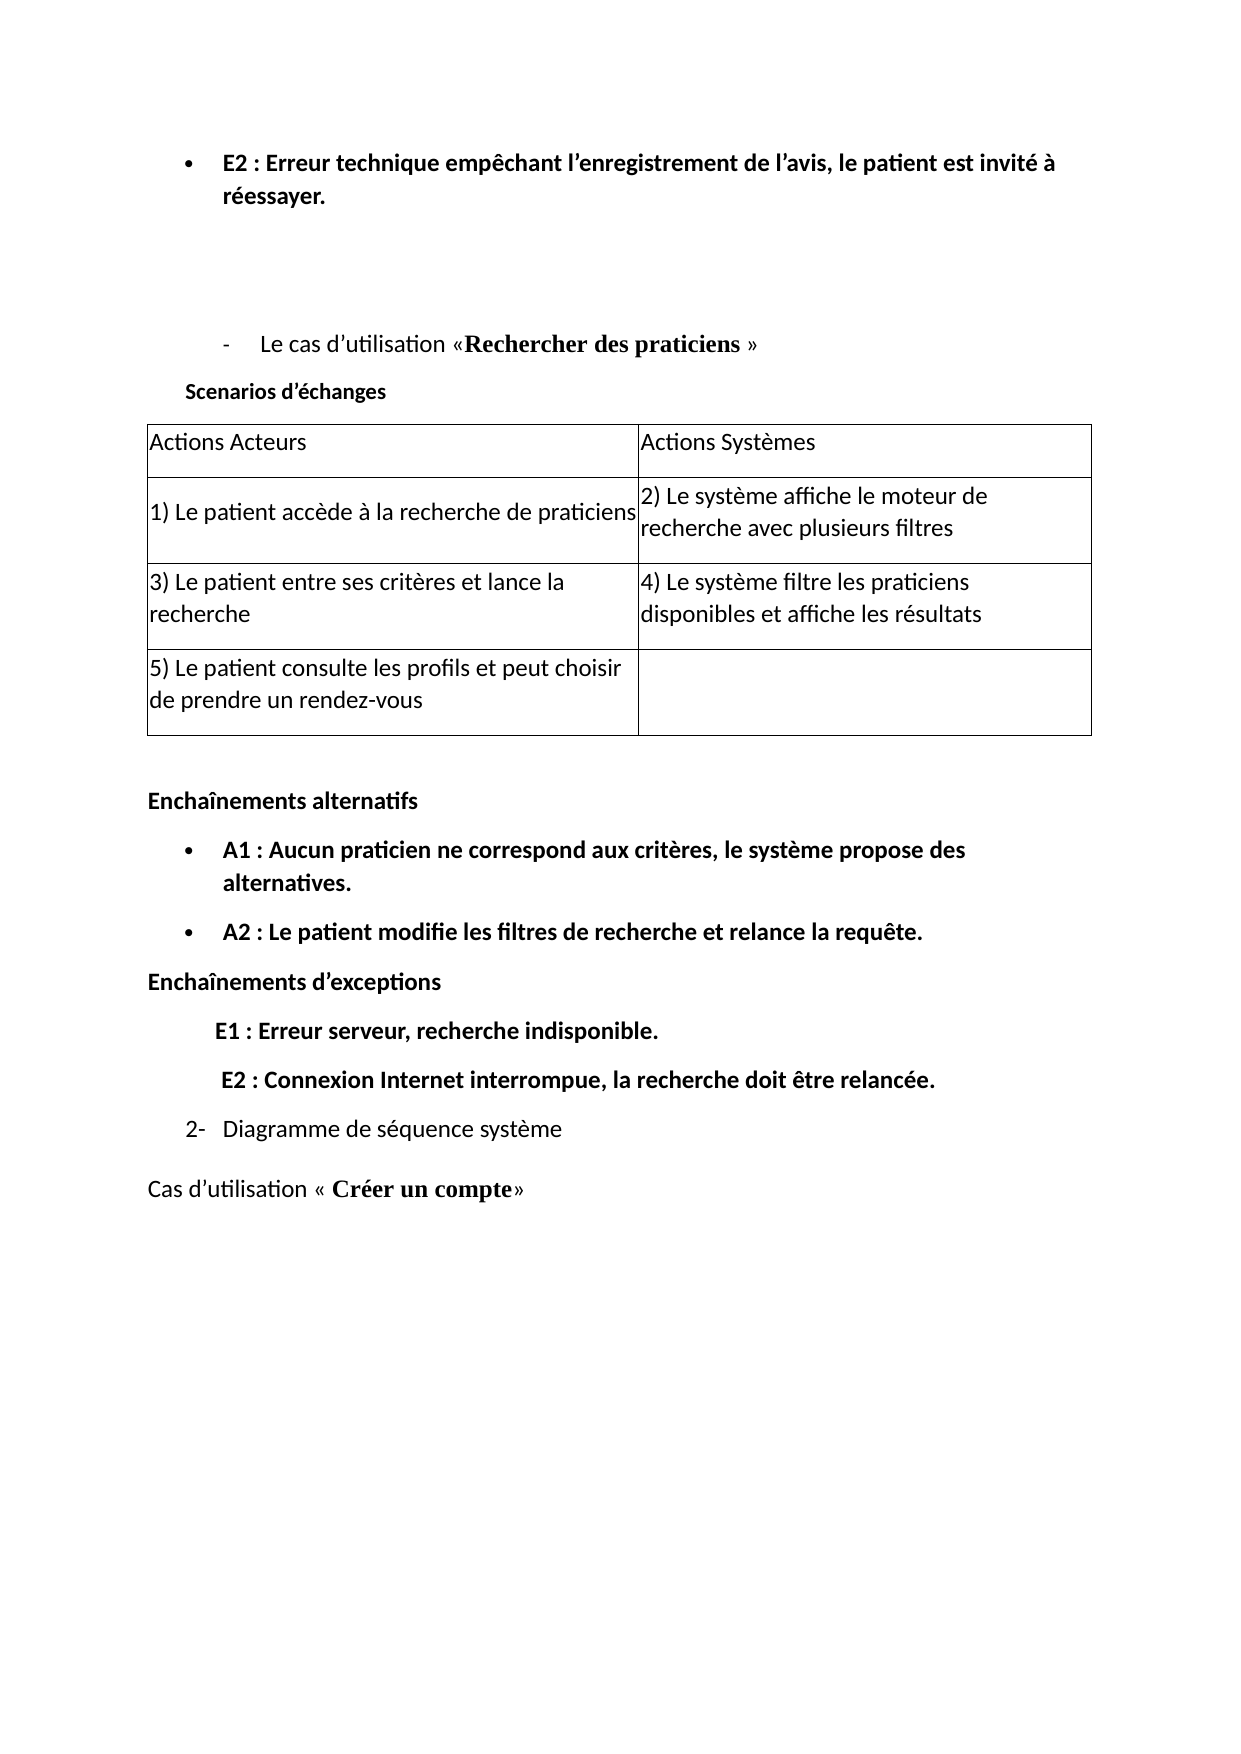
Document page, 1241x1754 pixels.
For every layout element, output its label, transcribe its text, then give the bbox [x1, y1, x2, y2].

table_cell 1) Le patient accède à la recherche de praticiens [148, 478, 638, 563]
table_cell 2) Le système affiche le moteur de recherche avec plusieurs filtres [639, 478, 1091, 563]
text Scenarios d’échanges [185, 377, 1093, 405]
table_cell 4) Le système filtre les praticiens disponibles et affiche les résultats [639, 564, 1091, 649]
table_header Actions Acteurs [148, 425, 638, 477]
table_cell [639, 650, 1091, 735]
table_cell 3) Le patient entre ses critères et lance la recherche [148, 564, 638, 649]
list E2 : Erreur technique empêchant l’enregistrement de l’avis, le patient est invité à réessayer. [185, 148, 1093, 211]
list Le cas d’utilisation «Rechercher des praticiens » [223, 328, 1093, 358]
table_header Actions Systèmes [639, 425, 1091, 477]
text Enchaînements d’exceptions [148, 966, 1093, 996]
list A1 : Aucun praticien ne correspond aux critères, le système propose des alternatives. [185, 834, 1093, 898]
text E2 : Connexion Internet interrompue, la recherche doit être relancée. [148, 1064, 1093, 1095]
text E1 : Erreur serveur, recherche indisponible. [148, 1015, 1093, 1046]
list Diagramme de séquence système [185, 1113, 1093, 1144]
list A2 : Le patient modifie les filtres de recherche et relance la requête. [185, 916, 1093, 947]
table_cell 5) Le patient consulte les profils et peut choisir de prendre un rendez-vous [148, 650, 638, 735]
text Enchaînements alternatifs [148, 785, 1093, 816]
subtitle Cas d’utilisation « Créer un compte» [148, 1173, 1093, 1204]
